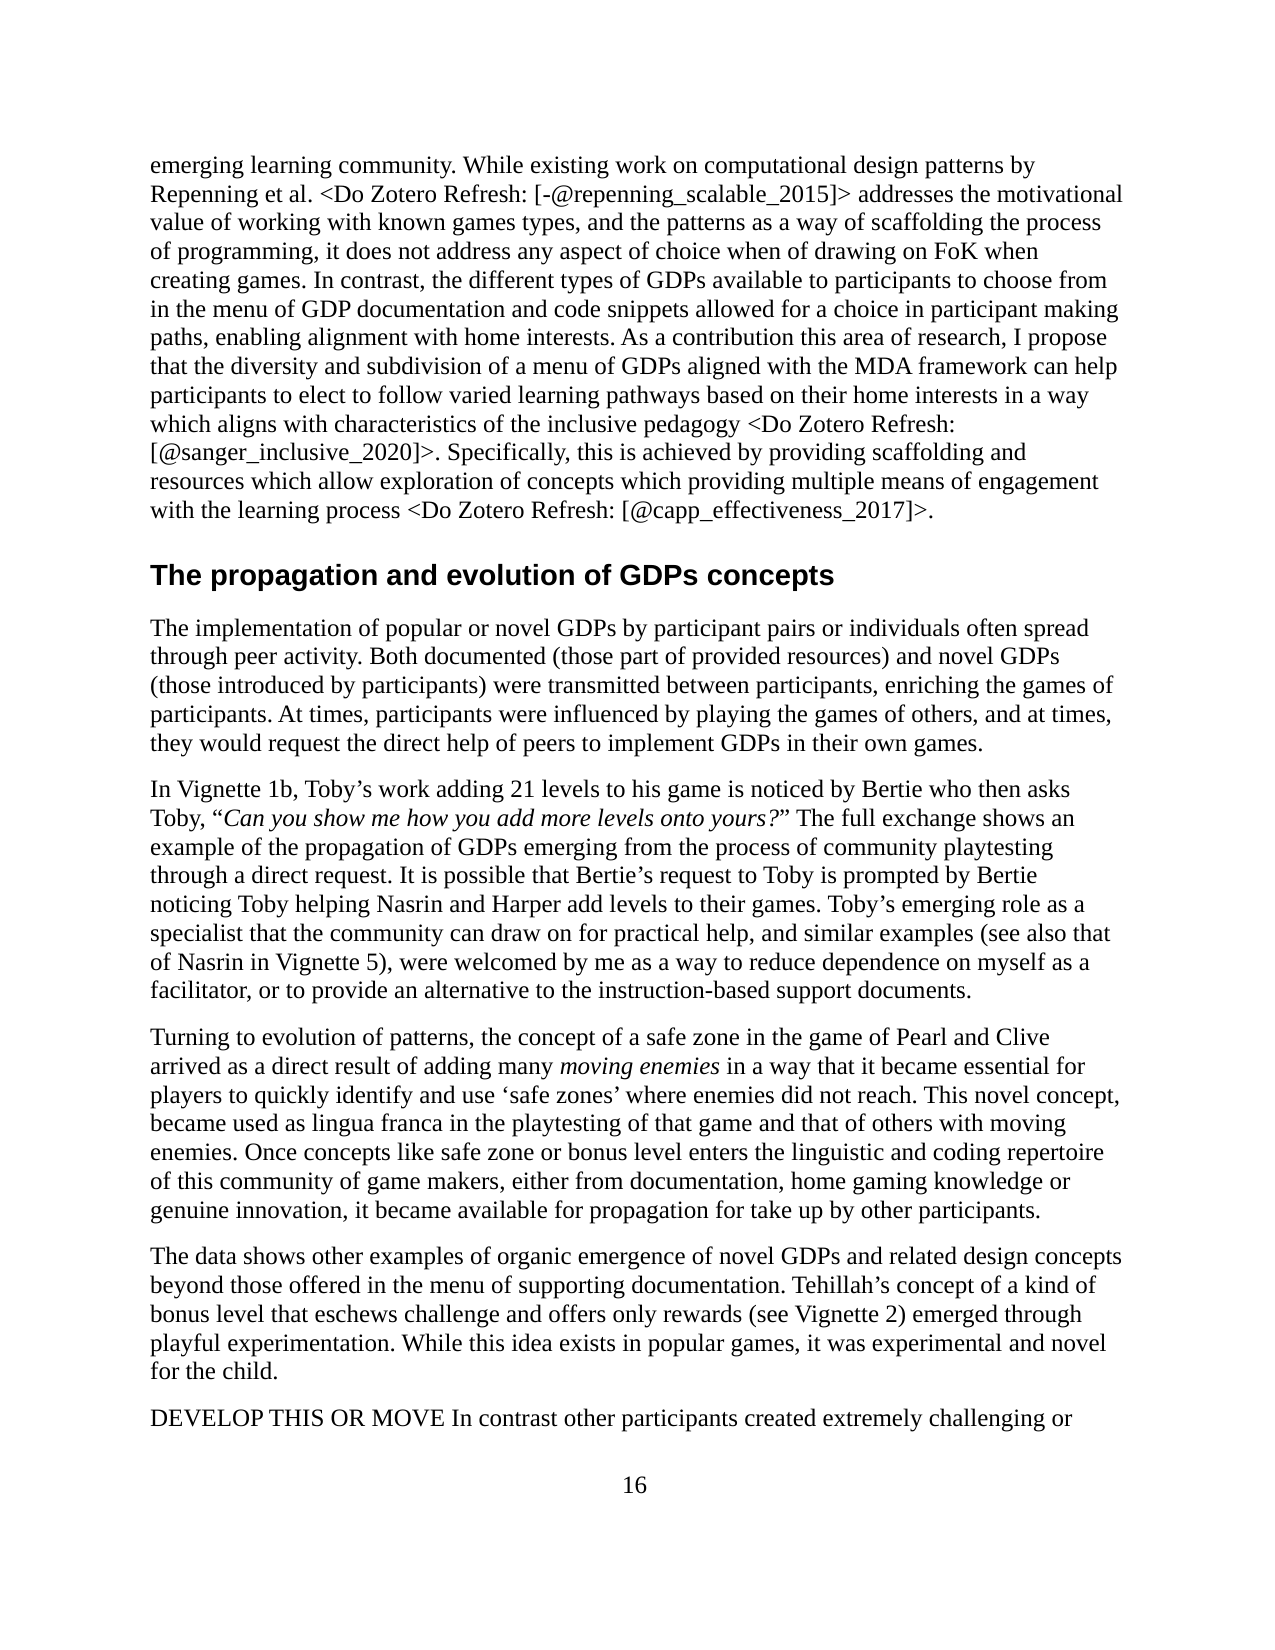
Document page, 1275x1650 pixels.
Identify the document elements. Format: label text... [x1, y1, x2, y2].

text The implementation of popular or novel GDPs by participant pairs or individuals often spread through peer activity. Both documented (those part of provided resources) and novel GDPs (those introduced by participants) were transmitted between participants, enriching the games of participants. At times, participants were influenced by playing the games of others, and at times, they would request the direct help of peers to implement GDPs in their own games. [150, 613, 1125, 756]
text emerging learning community. While existing work on computational design patterns by Repenning et al. <Do Zotero Refresh: [-@repenning_scalable_2015]> addresses the motivational value of working with known games types, and the patterns as a way of scaffolding the process of programming, it does not address any aspect of choice when of drawing on FoK when creating games. In contrast, the different types of GDPs available to participants to choose from in the menu of GDP documentation and code snippets allowed for a choice in participant making paths, enabling alignment with home interests. As a contribution this area of research, I propose that the diversity and subdivision of a menu of GDPs aligned with the MDA framework can help participants to elect to follow varied learning pathways based on their home interests in a way which aligns with characteristics of the inclusive pedagogy <Do Zotero Refresh: [@sanger_inclusive_2020]>. Specifically, this is achieved by providing scaffolding and resources which allow exploration of concepts which providing multiple means of engagement with the learning process <Do Zotero Refresh: [@capp_effectiveness_2017]>. [150, 150, 1125, 524]
text The data shows other examples of organic emergence of novel GDPs and related design concepts beyond those offered in the menu of supporting documentation. Tehillah’s concept of a kind of bonus level that eschews challenge and offers only rewards (see Vignette 2) emerged through playful experimentation. While this idea exists in popular games, it was experimental and novel for the child. [150, 1241, 1125, 1385]
text Turning to evolution of patterns, the concept of a safe zone in the game of Pearl and Clive arrived as a direct result of adding many moving enemies in a way that it became essential for players to quickly identify and use ‘safe zones’ where enemies did not reach. This novel concept, became used as lingua franca in the playtesting of that game and that of others with moving enemies. Once concepts like safe zone or bonus level enters the linguistic and coding repertoire of this community of game makers, either from documentation, home gaming knowledge or genuine innovation, it became available for propagation for take up by other participants. [150, 1022, 1125, 1223]
text DEVELOP THIS OR MOVE In contrast other participants created extremely challenging or [150, 1403, 1125, 1432]
subtitle The propagation and evolution of GDPs concepts [150, 558, 1125, 591]
text In Vignette 1b, Toby’s work adding 21 levels to his game is noticed by Bertie who then asks Toby, “Can you show me how you add more levels onto yours?” The full exchange shows an example of the propagation of GDPs emerging from the process of community playtesting through a direct request. It is possible that Bertie’s request to Toby is prompted by Bertie noticing Toby helping Nasrin and Harper add levels to their games. Toby’s emerging role as a specialist that the community can draw on for practical help, and similar examples (see also that of Nasrin in Vignette 5), were welcomed by me as a way to reduce dependence on myself as a facilitator, or to provide an alternative to the instruction-based support documents. [150, 774, 1125, 1004]
